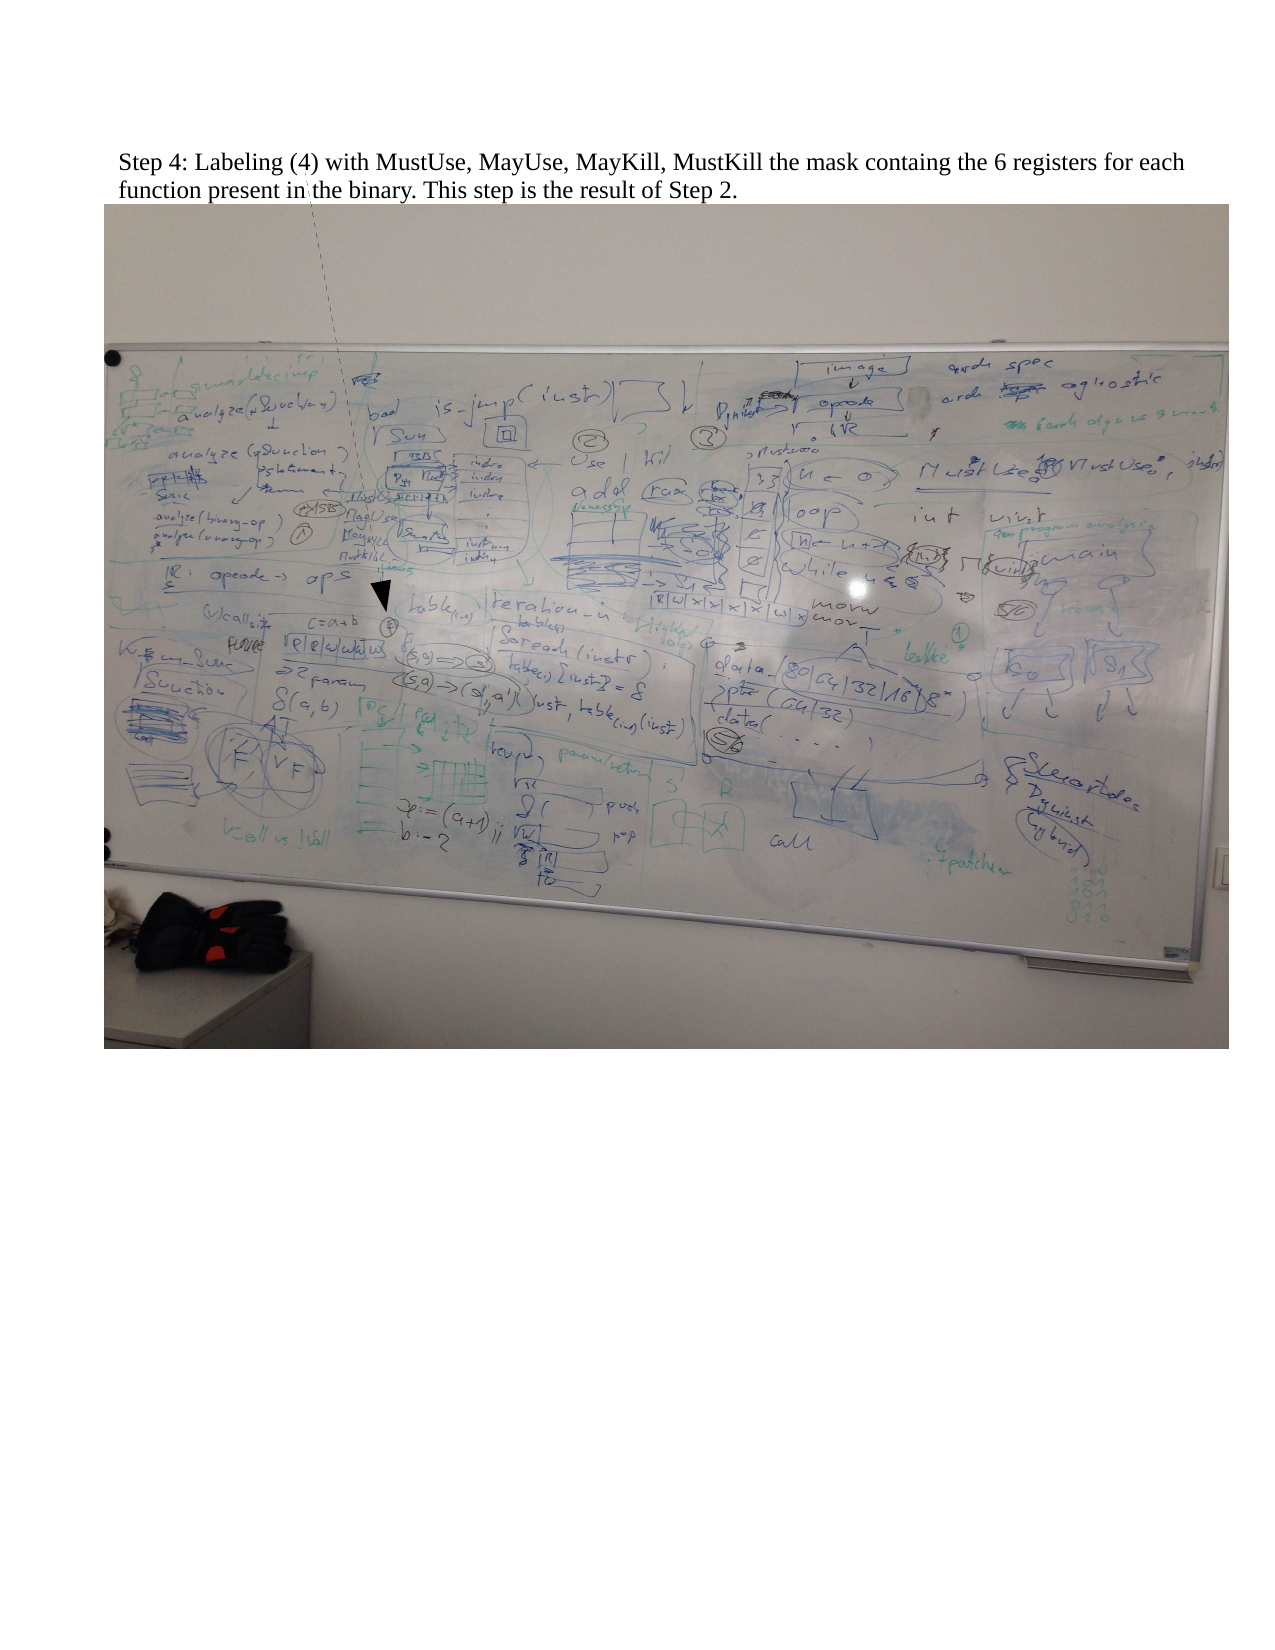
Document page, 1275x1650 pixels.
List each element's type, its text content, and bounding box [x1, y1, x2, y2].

picture [104, 204, 1229, 1049]
text Step 4: Labeling (4) with MustUse, MayUse, MayKill, MustKill the mask containg the 6 registers for each function present in the binary. This step is the result of Step 2. [118, 147, 1243, 204]
